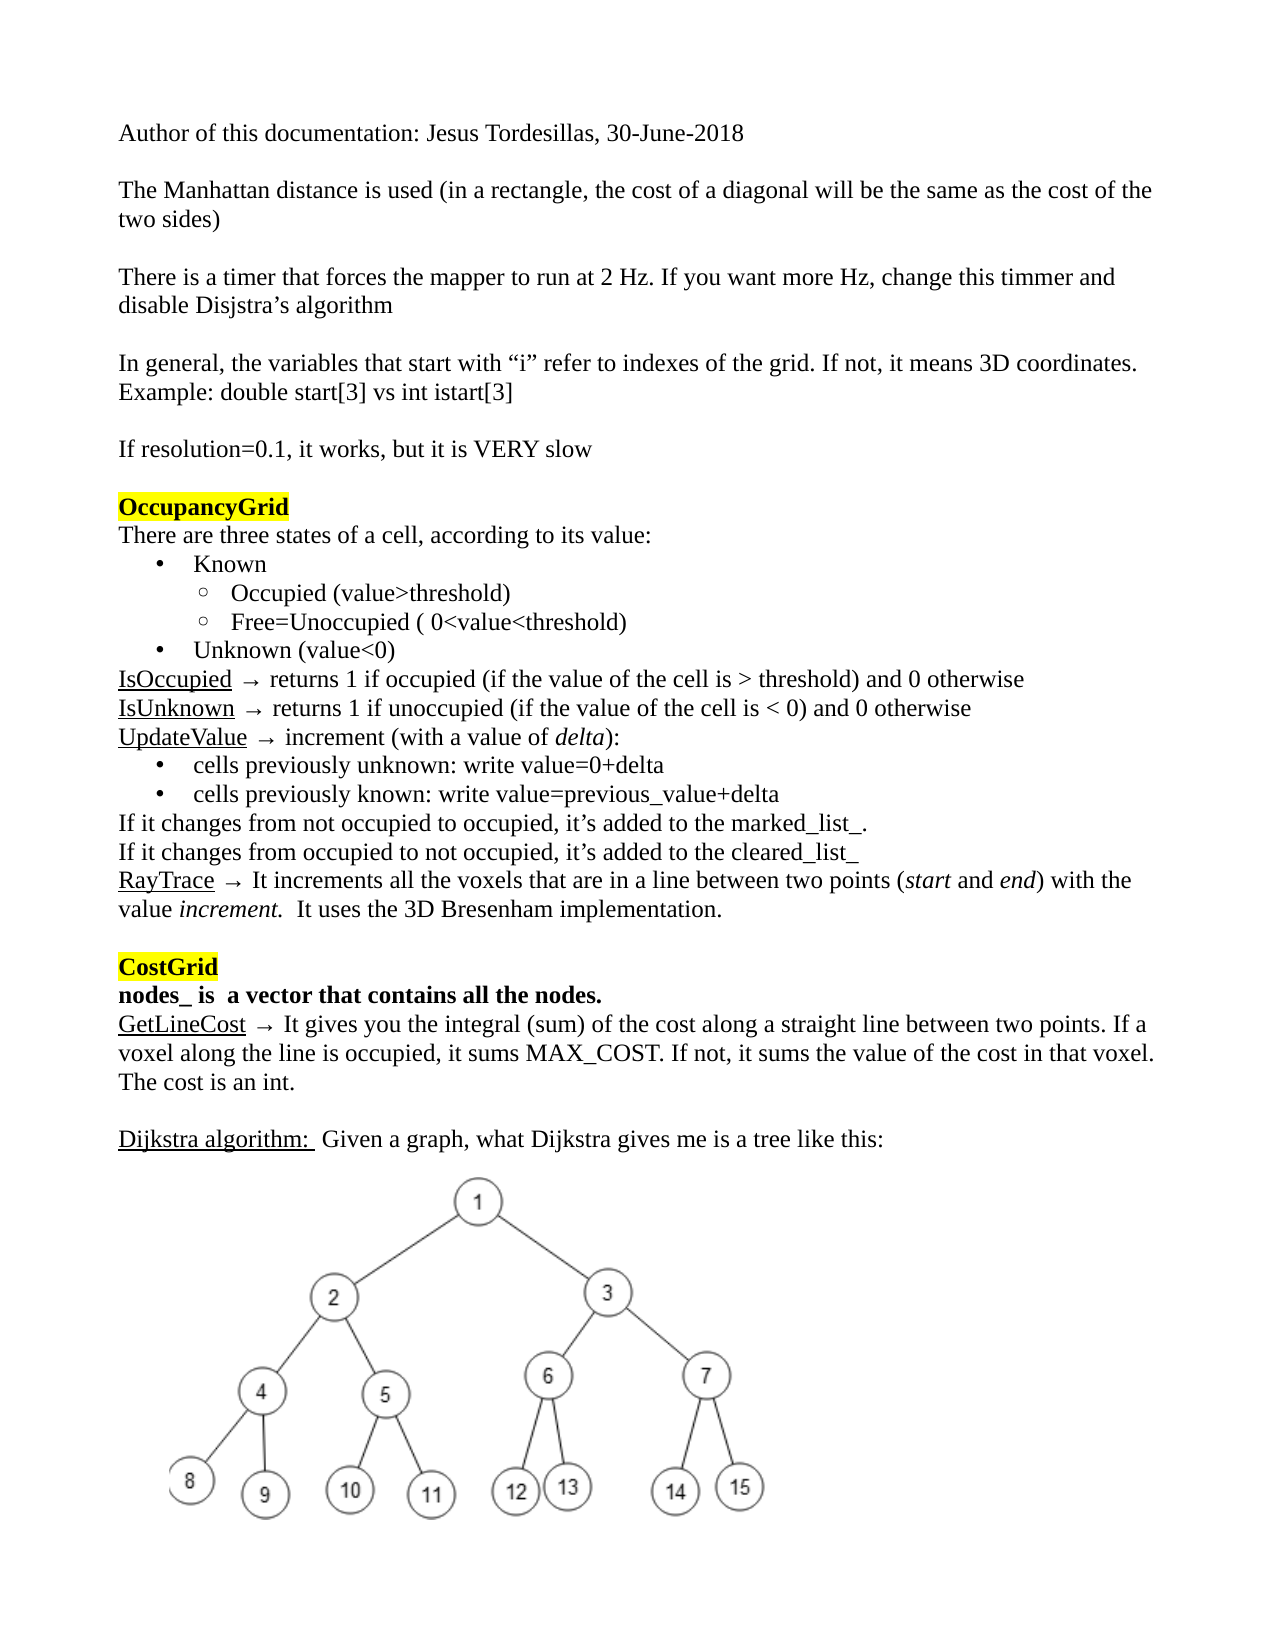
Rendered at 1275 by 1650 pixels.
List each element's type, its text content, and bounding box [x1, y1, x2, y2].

text The Manhattan distance is used (in a rectangle, the cost of a diagonal will be the same as the cost of the two sides) [118, 176, 1157, 233]
text If it changes from occupied to not occupied, it’s added to the cleared_list_ [118, 837, 1157, 866]
text In general, the variables that start with “i” refer to indexes of the grid. If not, it means 3D coordinates. Example: double start[3] vs int istart[3] [118, 348, 1157, 406]
list Free=Unoccupied ( 0<value<threshold) [193, 607, 1157, 636]
text If resolution=0.1, it works, but it is VERY slow [118, 434, 1157, 463]
text GetLineCost → It gives you the integral (sum) of the cost along a straight line between two points. If a voxel along the line is occupied, it sums MAX_COST. If not, it sums the value of the cost in that voxel. The cost is an int. [118, 1009, 1157, 1096]
list Unknown (value<0) [156, 636, 1157, 664]
list cells previously known: write value=previous_value+delta [156, 779, 1157, 808]
picture [169, 1177, 765, 1520]
text Author of this documentation: Jesus Tordesillas, 30-June-2018 [118, 118, 1157, 147]
list Known [156, 549, 1157, 578]
text nodes_ is a vector that contains all the nodes. [118, 981, 1157, 1009]
text There are three states of a cell, according to its value: [118, 521, 1157, 549]
text RayTrace → It increments all the voxels that are in a line between two points (start and end) with the value increment. It uses the 3D Bresenham implementation. [118, 866, 1157, 923]
text Dijkstra algorithm: Given a graph, what Dijkstra gives me is a tree like this: [118, 1124, 1157, 1153]
text There is a timer that forces the mapper to run at 2 Hz. If you want more Hz, change this timmer and disable Disjstra’s algorithm [118, 262, 1157, 319]
text OccupancyGrid [118, 492, 1157, 521]
text IsUnknown → returns 1 if unoccupied (if the value of the cell is < 0) and 0 otherwise [118, 693, 1157, 722]
text UpdateValue → increment (with a value of delta): [118, 722, 1157, 751]
list Occupied (value>threshold) [193, 578, 1157, 607]
list cells previously unknown: write value=0+delta [156, 751, 1157, 779]
text If it changes from not occupied to occupied, it’s added to the marked_list_. [118, 808, 1157, 837]
text CostGrid [118, 952, 1157, 981]
text IsOccupied → returns 1 if occupied (if the value of the cell is > threshold) and 0 otherwise [118, 664, 1157, 693]
